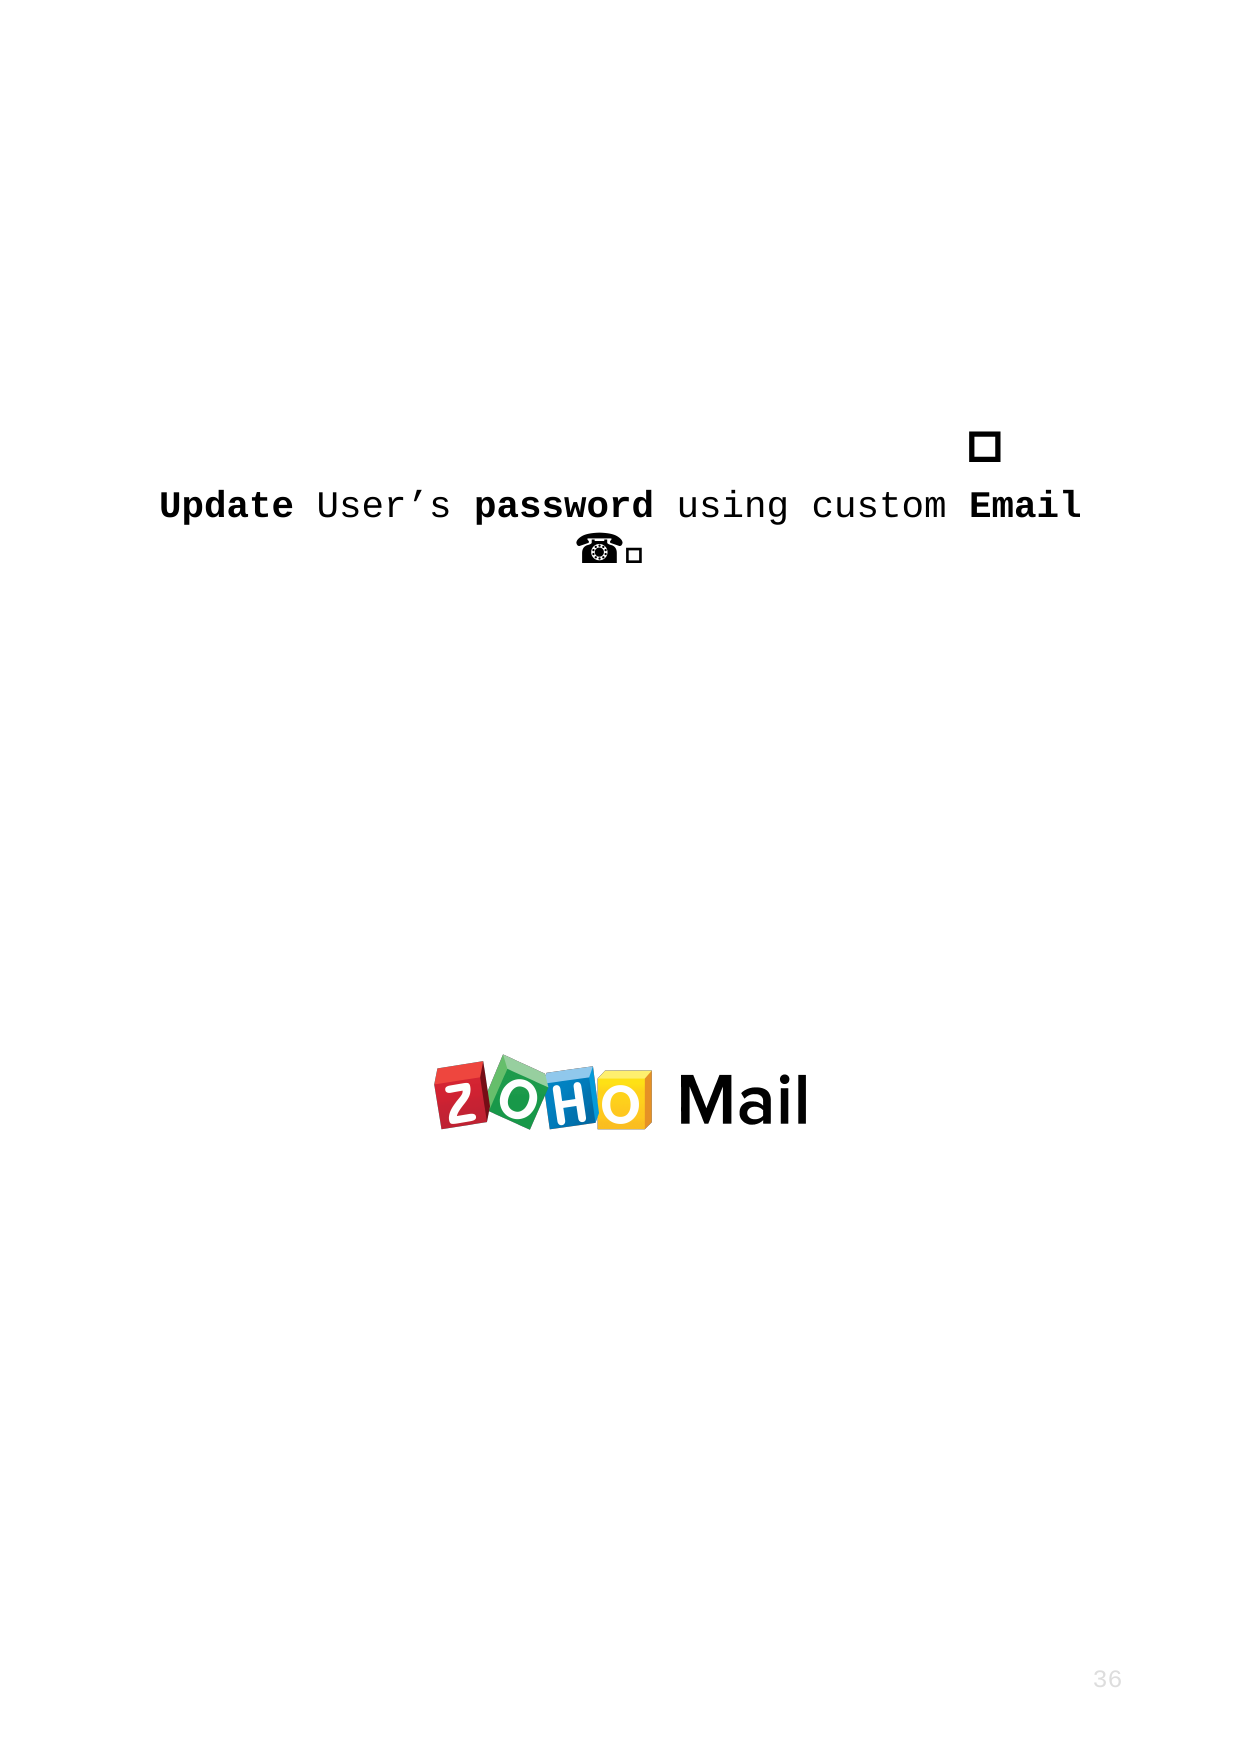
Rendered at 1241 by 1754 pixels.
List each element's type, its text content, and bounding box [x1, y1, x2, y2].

picture [427, 983, 813, 1201]
text Update User’s password using custom Email [118, 486, 1122, 528]
subtitle Zoho mail [118, 1167, 427, 1196]
subtitle [813, 1167, 1122, 1196]
text 🎨 🧒👧 ☎️ [118, 528, 1122, 576]
subtitle Update user’s password using custom email [118, 118, 1122, 147]
